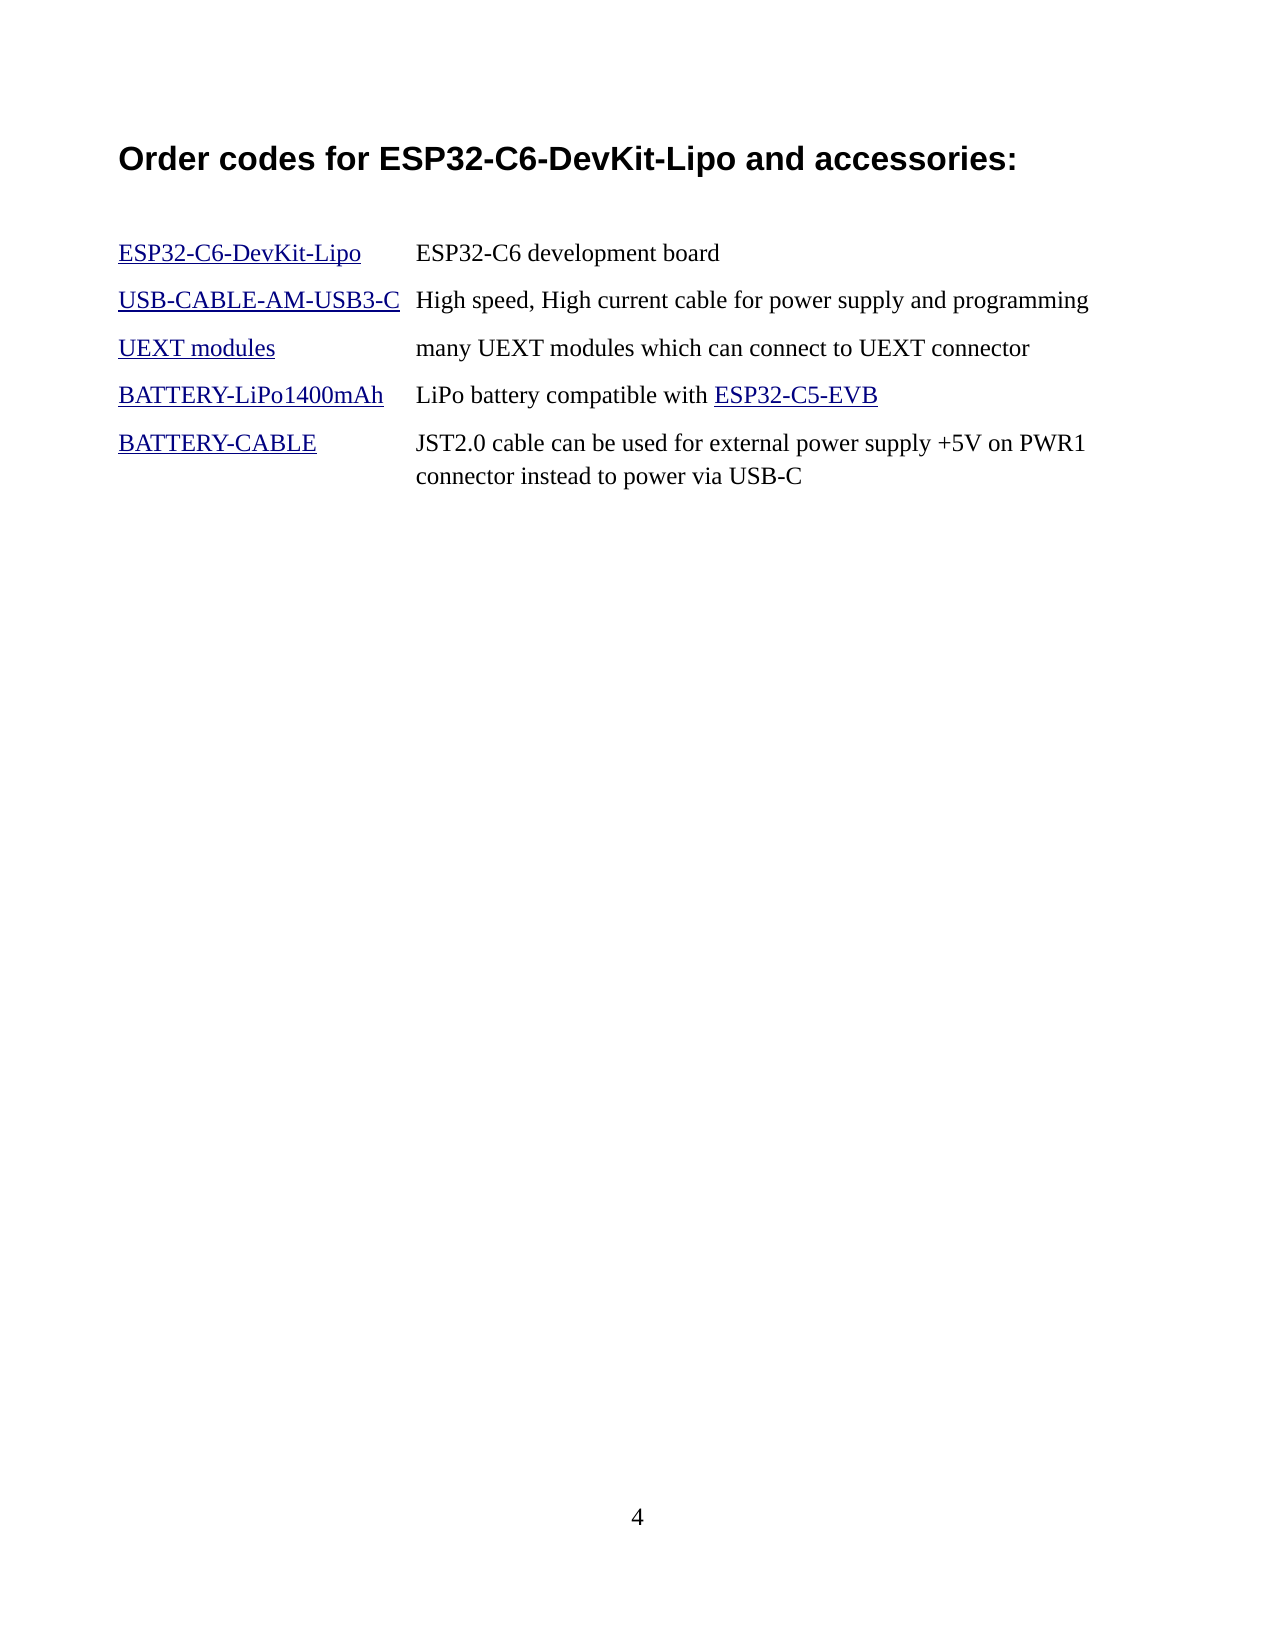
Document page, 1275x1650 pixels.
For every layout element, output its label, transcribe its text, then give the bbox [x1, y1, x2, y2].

text ESP32-C6-DevKit-Lipo ESP32-C6 development board [118, 238, 1157, 266]
text BATTERY-CABLE JST2.0 cable can be used for external power supply +5V on PWR1 connector instead to power via USB-C [118, 428, 1157, 490]
text USB-CABLE-AM-USB3-C High speed, High current cable for power supply and programming [118, 285, 1157, 314]
subtitle Order codes for ESP32-C6-DevKit-Lipo and accessories: [118, 139, 1157, 178]
text UEXT modules many UEXT modules which can connect to UEXT connector [118, 333, 1157, 362]
text BATTERY-LiPo1400mAh LiPo battery compatible with ESP32-C5-EVB [118, 381, 1157, 409]
